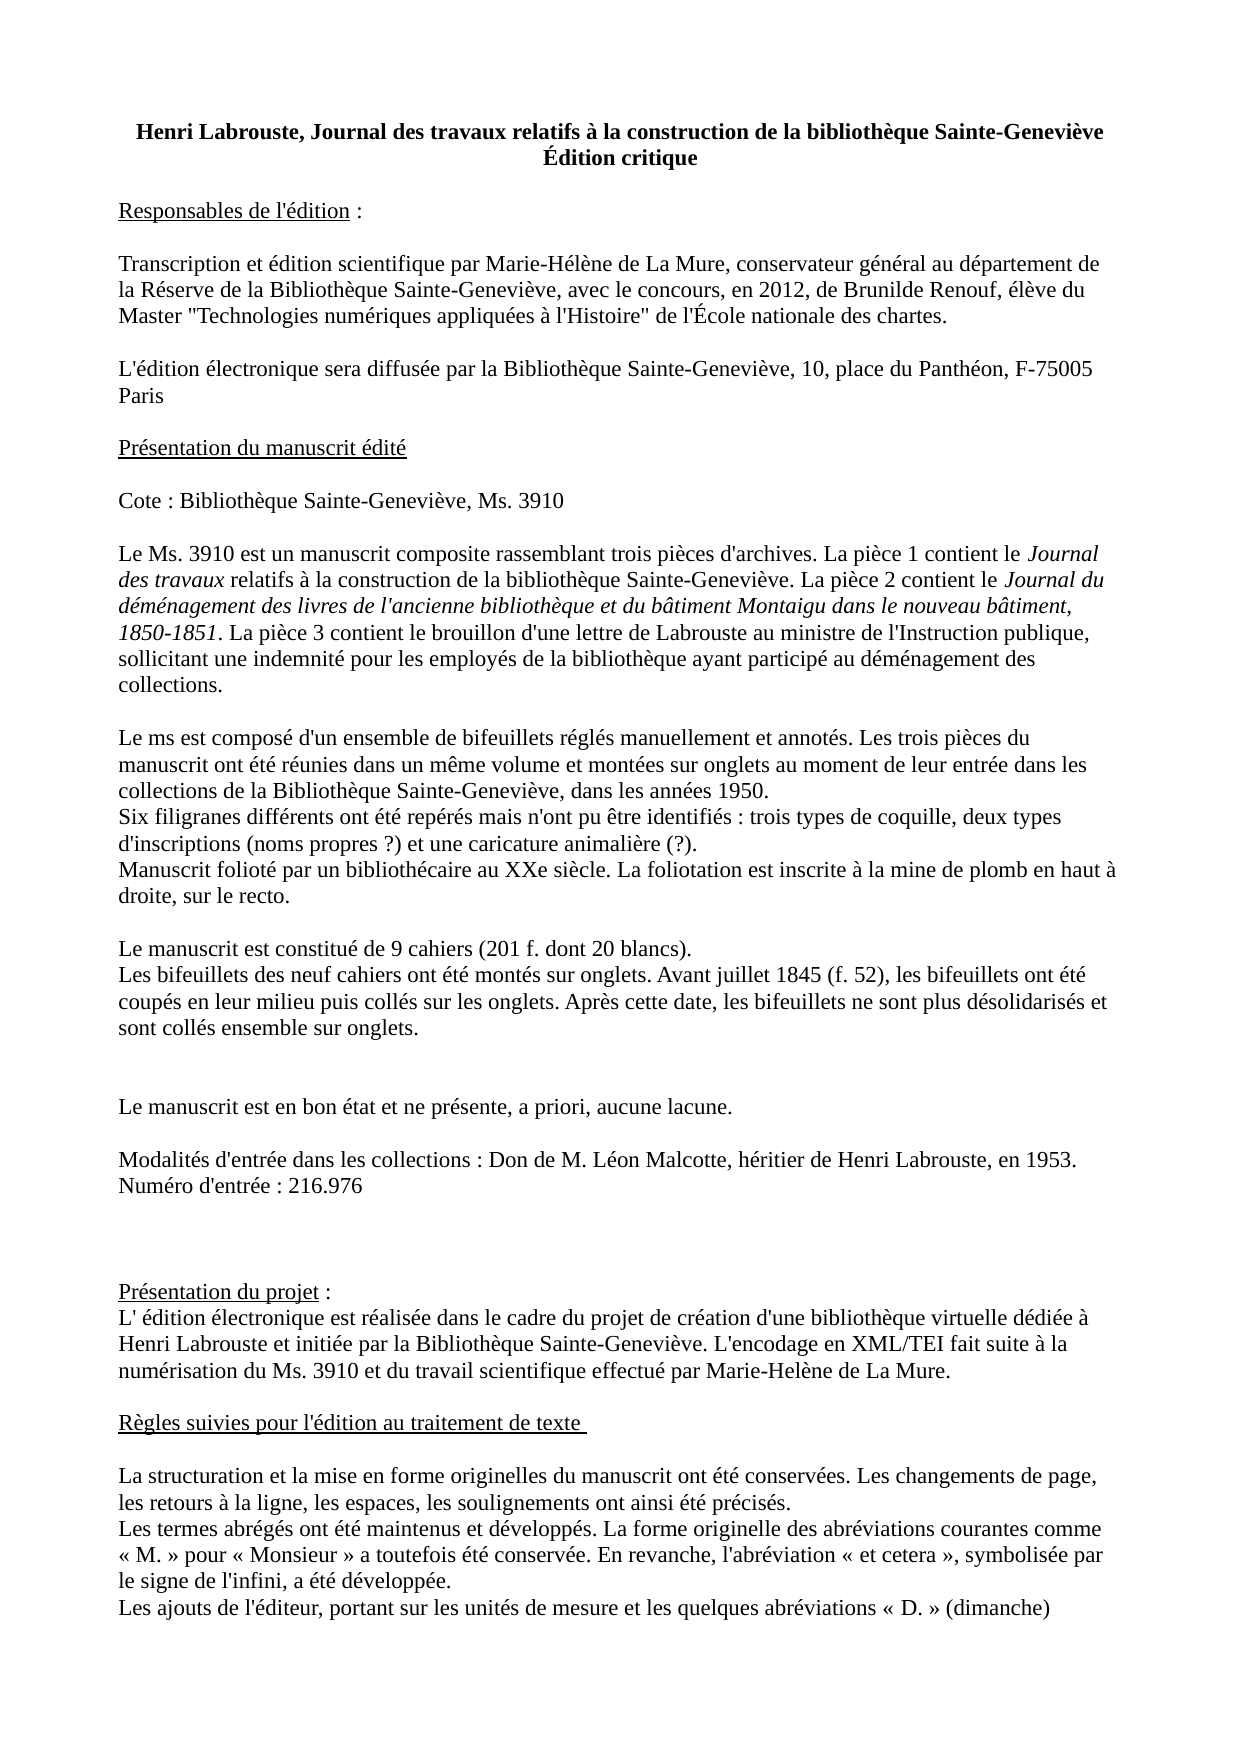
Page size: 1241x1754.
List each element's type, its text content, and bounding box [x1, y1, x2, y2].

text Henri Labrouste, Journal des travaux relatifs à la construction de la bibliothèque Sainte-Geneviève Édition critique [118, 118, 1122, 171]
text Présentation du manuscrit édité [118, 434, 1122, 461]
text Responsables de l'édition : [118, 197, 1122, 223]
text L'édition électronique sera diffusée par la Bibliothèque Sainte-Geneviève, 10, place du Panthéon, F-75005 Paris [118, 355, 1122, 408]
text Transcription et édition scientifique par Marie-Hélène de La Mure, conservateur général au département de la Réserve de la Bibliothèque Sainte-Geneviève, avec le concours, en 2012, de Brunilde Renouf, élève du Master "Technologies numériques appliquées à l'Histoire" de l'École nationale des chartes. [118, 250, 1122, 329]
text Cote : Bibliothèque Sainte-Geneviève, Ms. 3910 [118, 487, 1122, 513]
text Le ms est composé d'un ensemble de bifeuillets réglés manuellement et annotés. Les trois pièces du manuscrit ont été réunies dans un même volume et montées sur onglets au moment de leur entrée dans les collections de la Bibliothèque Sainte-Geneviève, dans les années 1950. [118, 724, 1122, 803]
text Le manuscrit est en bon état et ne présente, a priori, aucune lacune. [118, 1093, 1122, 1119]
text L' édition électronique est réalisée dans le cadre du projet de création d'une bibliothèque virtuelle dédiée à Henri Labrouste et initiée par la Bibliothèque Sainte-Geneviève. L'encodage en XML/TEI fait suite à la numérisation du Ms. 3910 et du travail scientifique effectué par Marie-Helène de La Mure. [118, 1304, 1122, 1383]
text Les bifeuillets des neuf cahiers ont été montés sur onglets. Avant juillet 1845 (f. 52), les bifeuillets ont été coupés en leur milieu puis collés sur les onglets. Après cette date, les bifeuillets ne sont plus désolidarisés et sont collés ensemble sur onglets. [118, 961, 1122, 1041]
text Manuscrit folioté par un bibliothécaire au XXe siècle. La foliotation est inscrite à la mine de plomb en haut à droite, sur le recto. [118, 856, 1122, 909]
text Le Ms. 3910 est un manuscrit composite rassemblant trois pièces d'archives. La pièce 1 contient le Journal des travaux relatifs à la construction de la bibliothèque Sainte-Geneviève. La pièce 2 contient le Journal du déménagement des livres de l'ancienne bibliothèque et du bâtiment Montaigu dans le nouveau bâtiment, 1850-1851. La pièce 3 contient le brouillon d'une lettre de Labrouste au ministre de l'Instruction publique, sollicitant une indemnité pour les employés de la bibliothèque ayant participé au déménagement des collections. [118, 540, 1122, 698]
text Règles suivies pour l'édition au traitement de texte [118, 1409, 1122, 1436]
text Modalités d'entrée dans les collections : Don de M. Léon Malcotte, héritier de Henri Labrouste, en 1953. Numéro d'entrée : 216.976 [118, 1146, 1122, 1199]
text Six filigranes différents ont été repérés mais n'ont pu être identifiés : trois types de coquille, deux types d'inscriptions (noms propres ?) et une caricature animalière (?). [118, 803, 1122, 856]
text La structuration et la mise en forme originelles du manuscrit ont été conservées. Les changements de page, les retours à la ligne, les espaces, les soulignements ont ainsi été précisés. [118, 1462, 1122, 1515]
text Les ajouts de l'éditeur, portant sur les unités de mesure et les quelques abréviations « D. » (dimanche) [118, 1594, 1122, 1620]
text Les termes abrégés ont été maintenus et développés. La forme originelle des abréviations courantes comme « M. » pour « Monsieur » a toutefois été conservée. En revanche, l'abréviation « et cetera », symbolisée par le signe de l'infini, a été développée. [118, 1515, 1122, 1594]
text Le manuscrit est constitué de 9 cahiers (201 f. dont 20 blancs). [118, 935, 1122, 961]
text Présentation du projet : [118, 1278, 1122, 1304]
